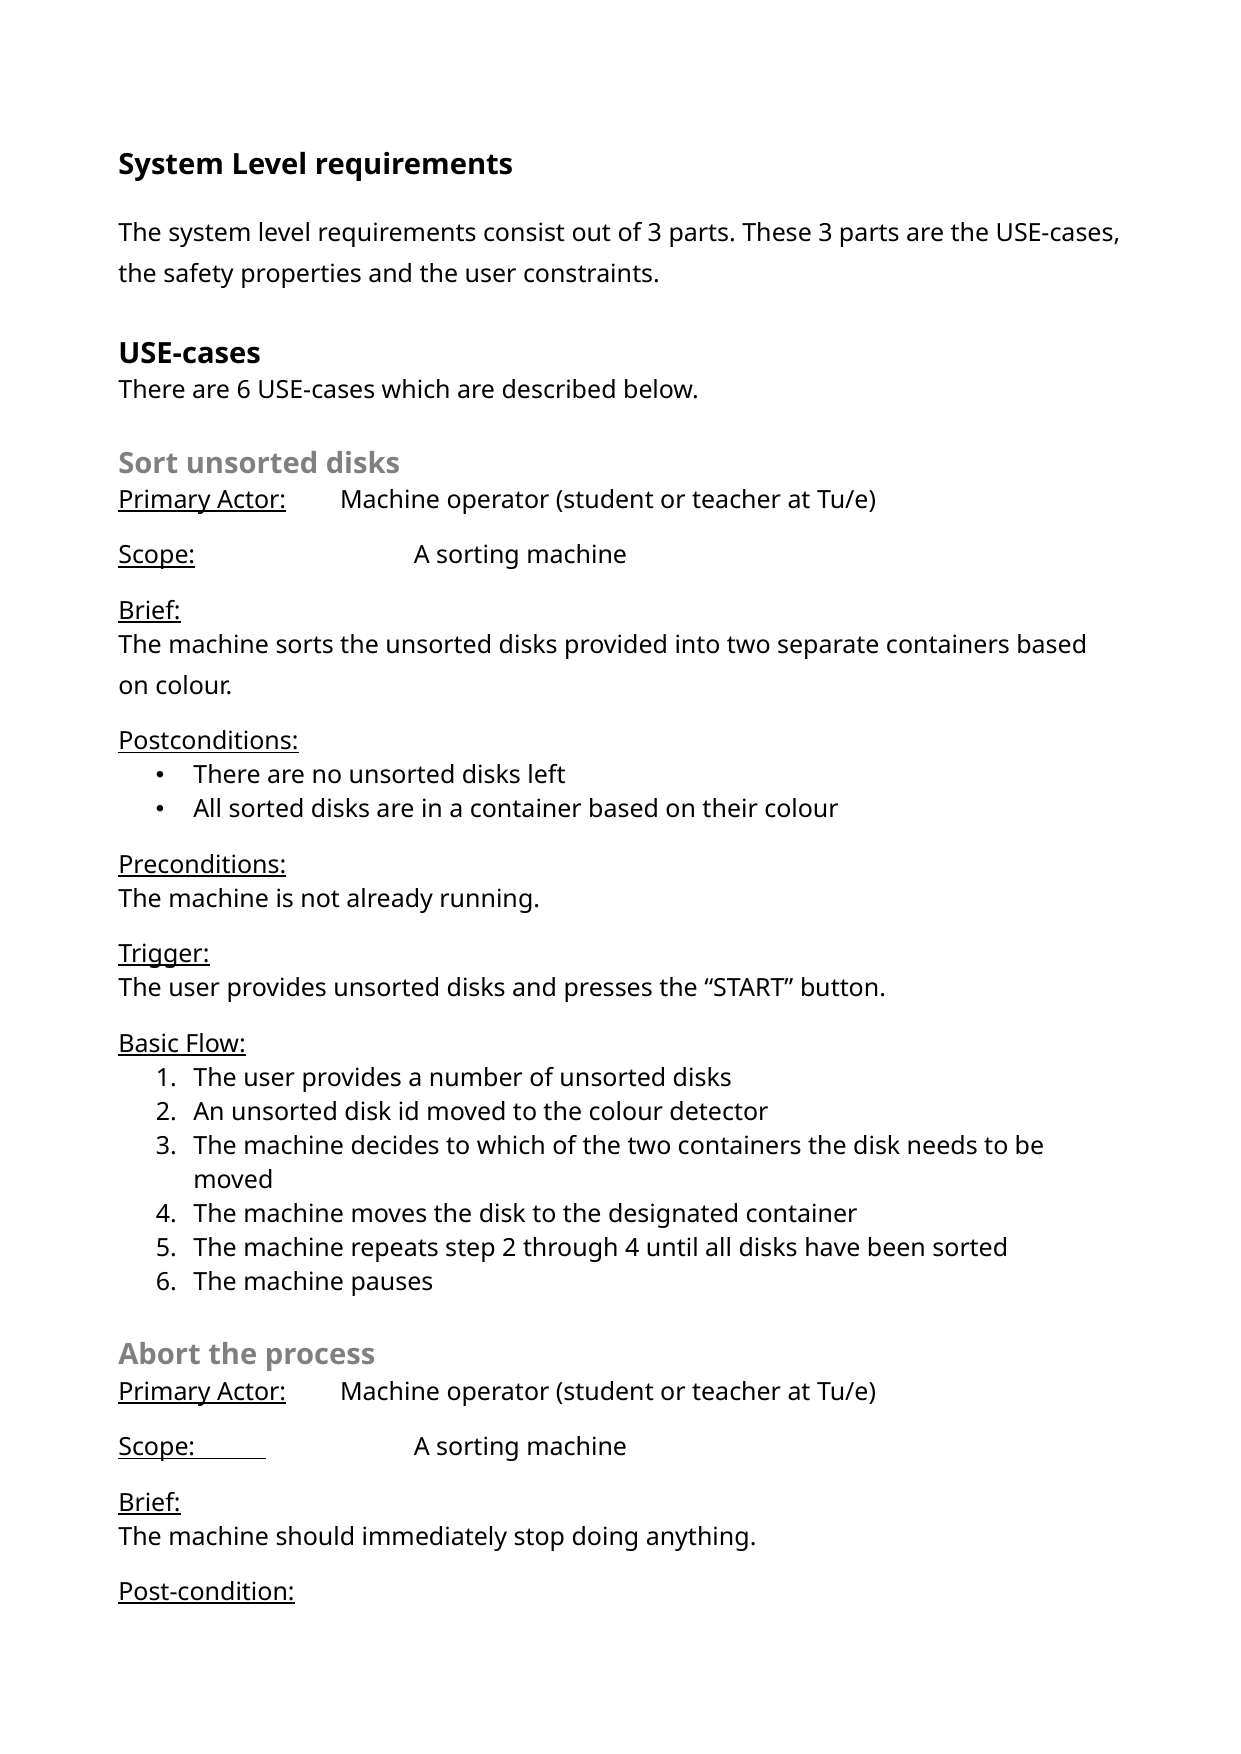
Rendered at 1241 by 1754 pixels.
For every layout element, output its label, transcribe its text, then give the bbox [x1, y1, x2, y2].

list All sorted disks are in a container based on their colour [156, 791, 1122, 825]
list The machine moves the disk to the designated container [156, 1196, 1122, 1229]
subtitle System Level requirements [118, 143, 1122, 183]
text The user provides unsorted disks and presses the “START” button. [118, 970, 1122, 1004]
text The machine sorts the unsorted disks provided into two separate containers based on colour. [118, 626, 1122, 701]
text Post-condition: [118, 1574, 1122, 1608]
subtitle Sort unsorted disks [118, 442, 1122, 482]
text Postconditions: [118, 723, 1122, 757]
text Preconditions: [118, 846, 1122, 880]
text Primary Actor: Machine operator (student or teacher at Tu/e) [118, 1373, 1122, 1407]
text The system level requirements consist out of 3 parts. These 3 parts are the USE-cases, the safety properties and the user constraints. [118, 215, 1122, 290]
text The machine should immediately stop doing anything. [118, 1518, 1122, 1552]
list The machine repeats step 2 through 4 until all disks have been sorted [156, 1229, 1122, 1264]
text There are 6 USE-cases which are described below. [118, 372, 1122, 406]
text Trigger: [118, 936, 1122, 970]
list The machine decides to which of the two containers the disk needs to be moved [156, 1127, 1122, 1196]
text Brief: [118, 1484, 1122, 1518]
list The user provides a number of unsorted disks [156, 1059, 1122, 1093]
text Brief: [118, 592, 1122, 626]
subtitle USE-cases [118, 332, 1122, 372]
list The machine pauses [156, 1264, 1122, 1298]
list There are no unsorted disks left [156, 757, 1122, 791]
text Scope: A sorting machine [118, 537, 1122, 571]
text Scope: A sorting machine [118, 1429, 1122, 1463]
list An unsorted disk id moved to the colour detector [156, 1093, 1122, 1127]
text The machine is not already running. [118, 880, 1122, 914]
text Basic Flow: [118, 1025, 1122, 1059]
text Primary Actor: Machine operator (student or teacher at Tu/e) [118, 482, 1122, 516]
subtitle Abort the process [118, 1334, 1122, 1373]
